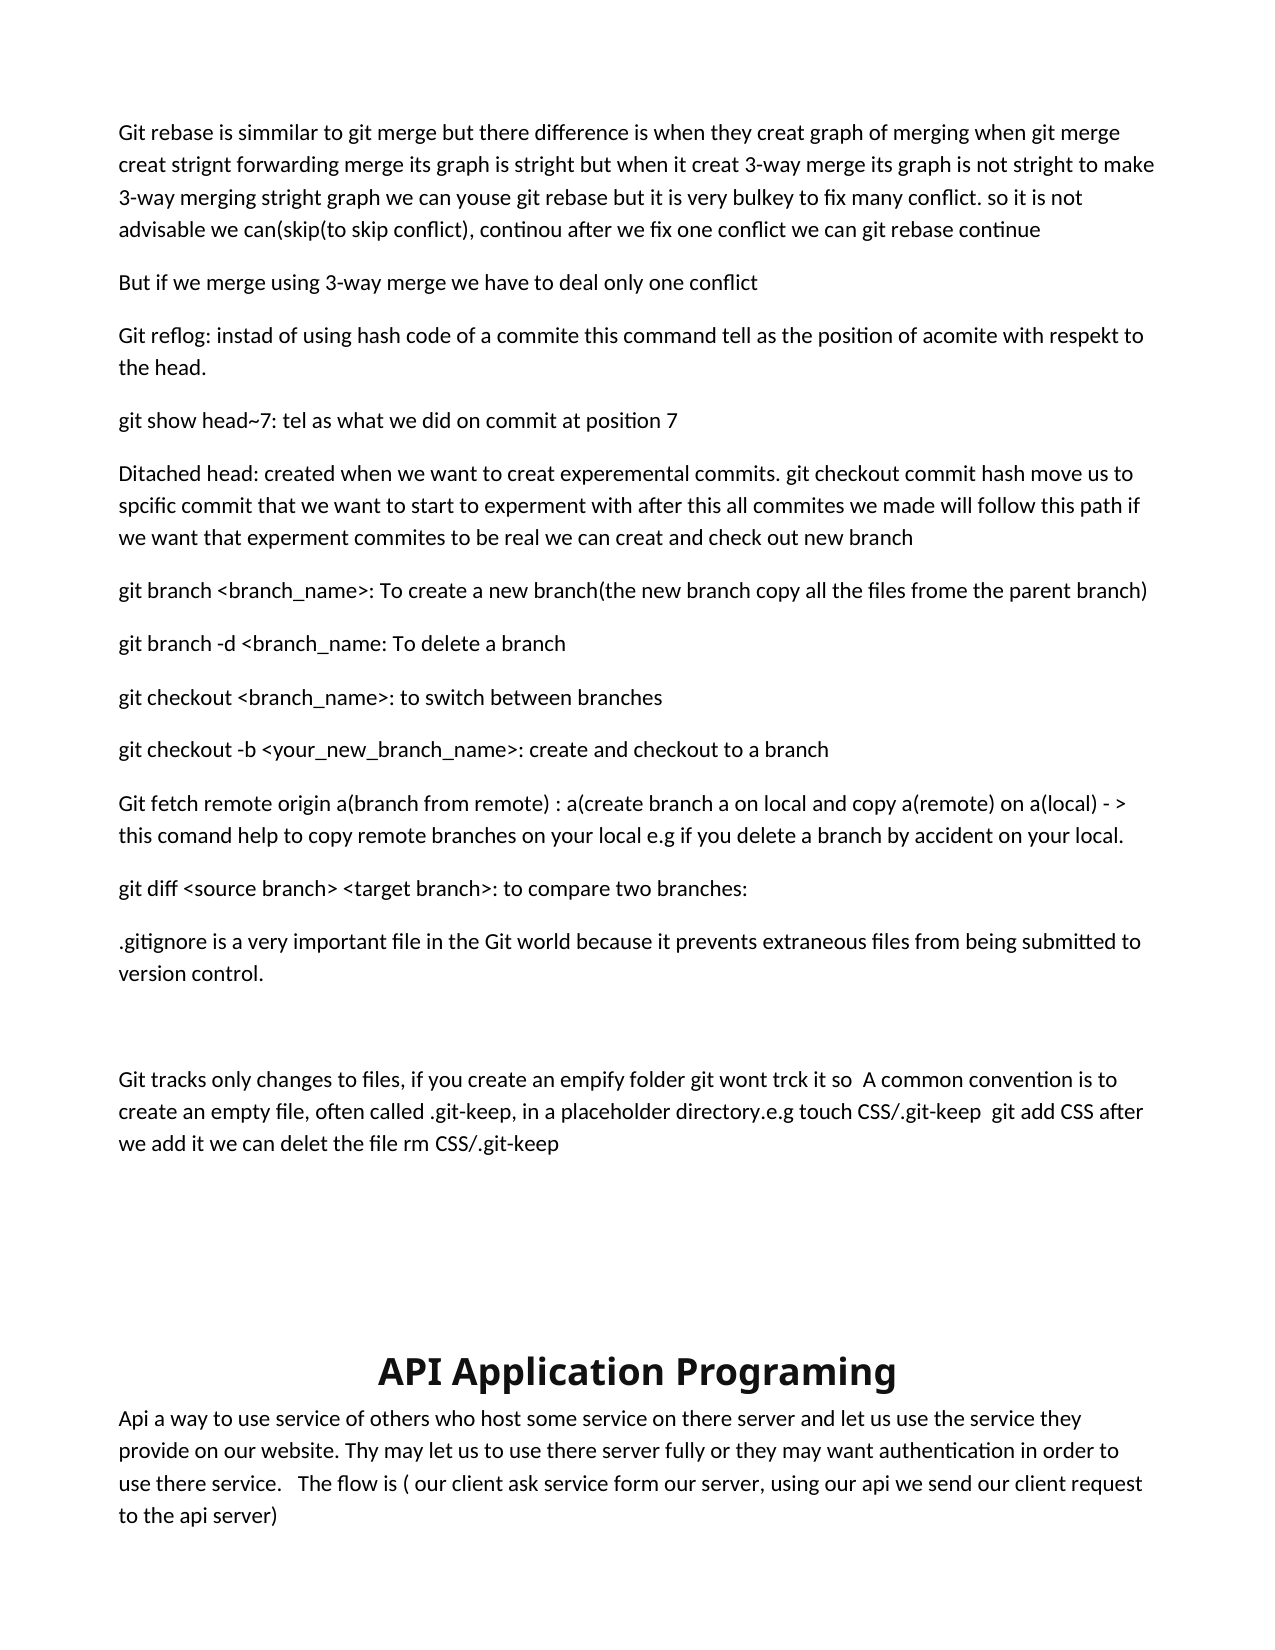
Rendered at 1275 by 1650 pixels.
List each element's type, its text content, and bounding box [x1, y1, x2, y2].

text Git tracks only changes to files, if you create an empify folder git wont trck it so A common convention is to create an empty file, often called .git-keep, in a placeholder directory.e.g touch CSS/.git-keep git add CSS after we add it we can delet the file rm CSS/.git-keep [118, 1065, 1157, 1157]
text Git fetch remote origin a(branch from remote) : a(create branch a on local and copy a(remote) on a(local) - > this comand help to copy remote branches on your local e.g if you delete a branch by accident on your local. [118, 789, 1157, 849]
text Ditached head: created when we want to creat experemental commits. git checkout commit hash move us to spcific commit that we want to start to experment with after this all commites we made will follow this path if we want that experment commites to be real we can creat and check out new branch [118, 459, 1157, 552]
text .gitignore is a very important file in the Git world because it prevents extraneous files from being submitted to version control. [118, 927, 1157, 987]
text git diff <source branch> <target branch>: to compare two branches: [118, 874, 1157, 902]
text But if we merge using 3-way merge we have to deal only one conflict [118, 268, 1157, 296]
text Git rebase is simmilar to git merge but there difference is when they creat graph of merging when git merge creat strignt forwarding merge its graph is stright but when it creat 3-way merge its graph is not stright to make 3-way merging stright graph we can youse git rebase but it is very bulkey to fix many conflict. so it is not advisable we can(skip(to skip conflict), continou after we fix one conflict we can git rebase continue [118, 118, 1157, 243]
text Git reflog: instad of using hash code of a commite this command tell as the position of acomite with respekt to the head. [118, 321, 1157, 381]
text Api a way to use service of others who host some service on there server and let us use the service they provide on our website. Thy may let us to use there server fully or they may want authentication in order to use there service. The flow is ( our client ask service form our server, using our api we send our client request to the api server) [118, 1404, 1157, 1529]
text git branch -d <branch_name: To delete a branch [118, 629, 1157, 658]
text git checkout -b <your_new_branch_name>: create and checkout to a branch [118, 736, 1157, 764]
text git show head~7: tel as what we did on commit at position 7 [118, 406, 1157, 434]
text git branch <branch_name>: To create a new branch(the new branch copy all the files frome the parent branch) [118, 577, 1157, 604]
subtitle API Application Programing [118, 1346, 1157, 1397]
text git checkout <branch_name>: to switch between branches [118, 683, 1157, 711]
